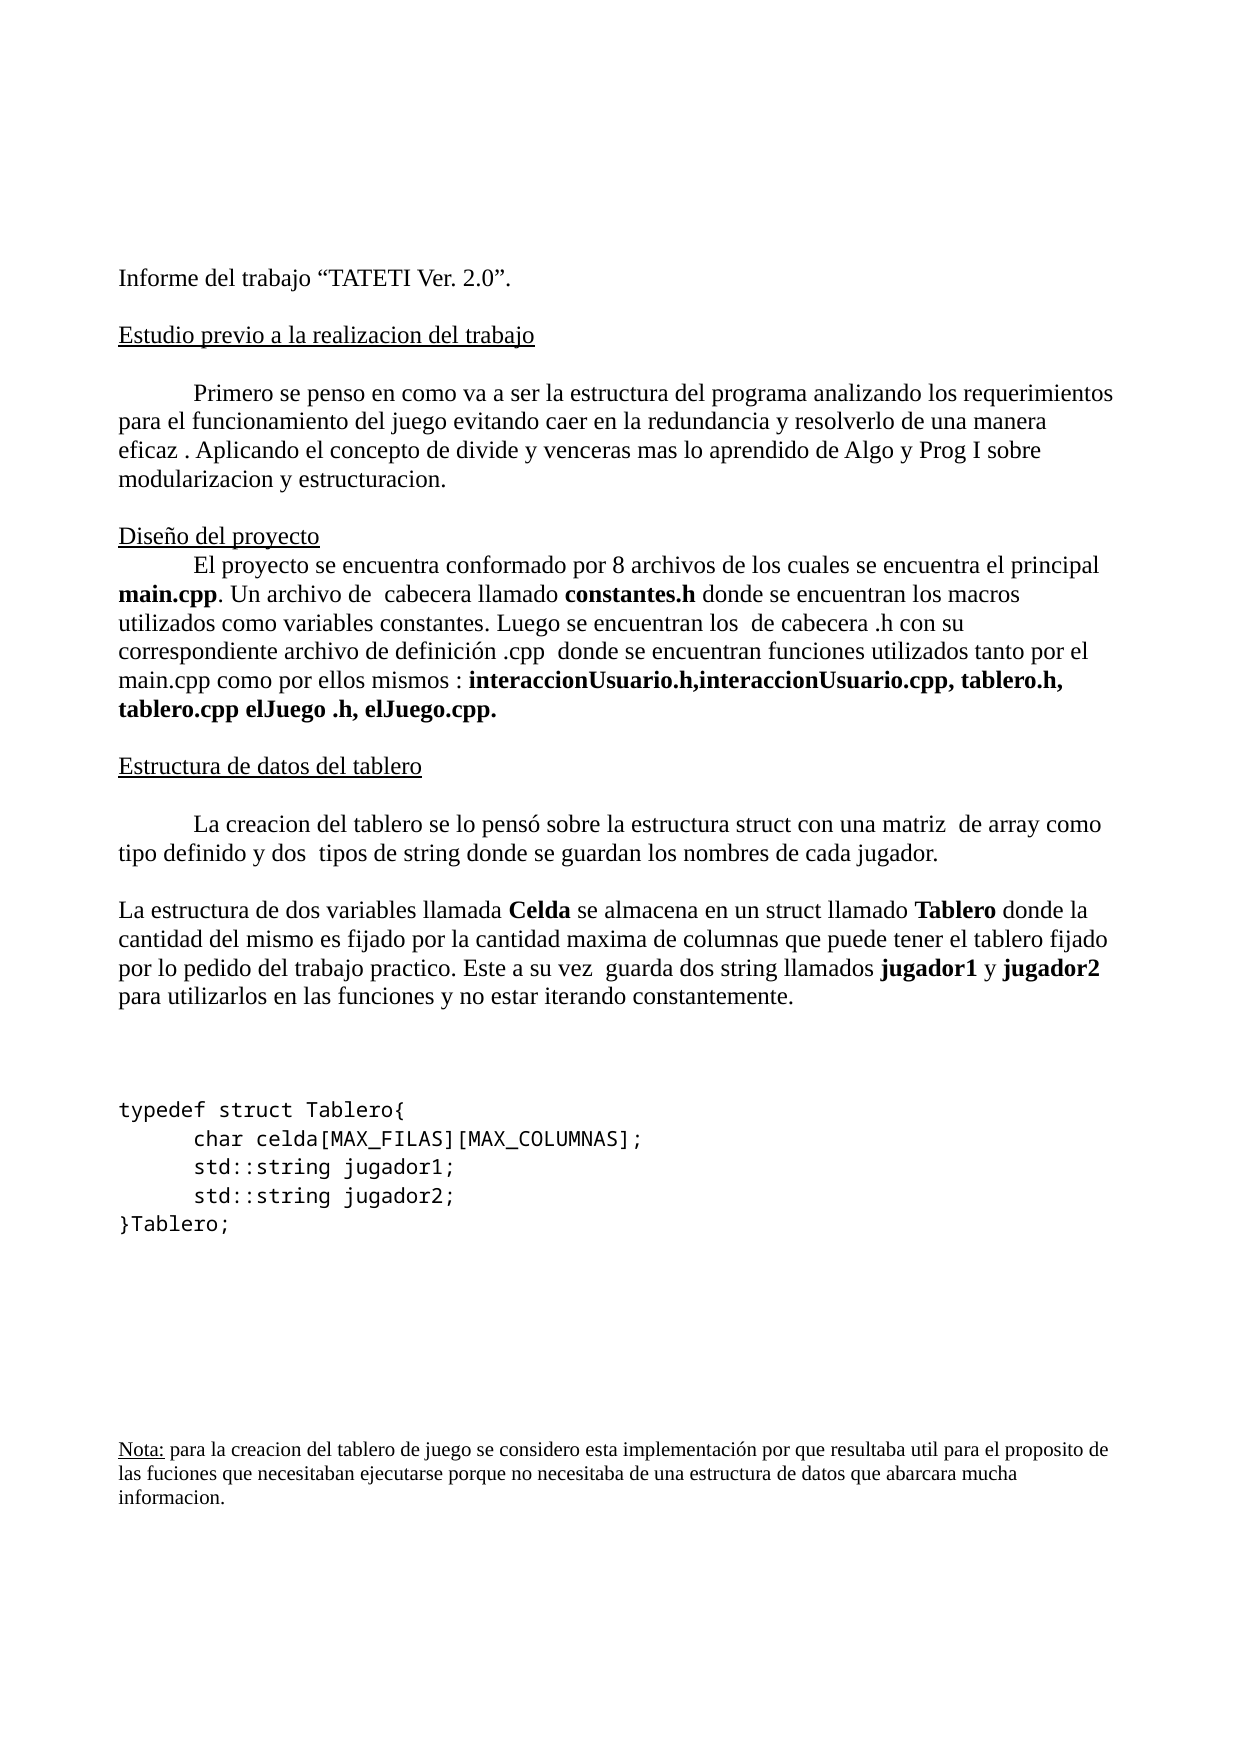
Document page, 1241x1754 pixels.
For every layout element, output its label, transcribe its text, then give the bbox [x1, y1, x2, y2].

text Estructura de datos del tablero [118, 751, 1122, 780]
text typedef struct Tablero{ [118, 1095, 1122, 1124]
text std::string jugador1; [118, 1152, 1122, 1181]
text }Tablero; [118, 1209, 1122, 1238]
text El proyecto se encuentra conformado por 8 archivos de los cuales se encuentra el principal main.cpp. Un archivo de cabecera llamado constantes.h donde se encuentran los macros utilizados como variables constantes. Luego se encuentran los de cabecera .h con su correspondiente archivo de definición .cpp donde se encuentran funciones utilizados tanto por el main.cpp como por ellos mismos : interaccionUsuario.h,interaccionUsuario.cpp, tablero.h, tablero.cpp elJuego .h, elJuego.cpp. [118, 550, 1122, 723]
text La estructura de dos variables llamada Celda se almacena en un struct llamado Tablero donde la cantidad del mismo es fijado por la cantidad maxima de columnas que puede tener el tablero fijado por lo pedido del trabajo practico. Este a su vez guarda dos string llamados jugador1 y jugador2 para utilizarlos en las funciones y no estar iterando constantemente. [118, 895, 1122, 1010]
text Estudio previo a la realizacion del trabajo [118, 320, 1122, 349]
text Primero se penso en como va a ser la estructura del programa analizando los requerimientos para el funcionamiento del juego evitando caer en la redundancia y resolverlo de una manera eficaz . Aplicando el concepto de divide y venceras mas lo aprendido de Algo y Prog I sobre modularizacion y estructuracion. [118, 378, 1122, 493]
text char celda[MAX_FILAS][MAX_COLUMNAS]; [118, 1124, 1122, 1152]
text La creacion del tablero se lo pensó sobre la estructura struct con una matriz de array como tipo definido y dos tipos de string donde se guardan los nombres de cada jugador. [118, 809, 1122, 866]
text Diseño del proyecto [118, 521, 1122, 550]
text Informe del trabajo “TATETI Ver. 2.0”. [118, 263, 1122, 291]
text Nota: para la creacion del tablero de juego se considero esta implementación por que resultaba util para el proposito de las fuciones que necesitaban ejecutarse porque no necesitaba de una estructura de datos que abarcara mucha informacion. [118, 1437, 1122, 1509]
text std::string jugador2; [118, 1181, 1122, 1209]
